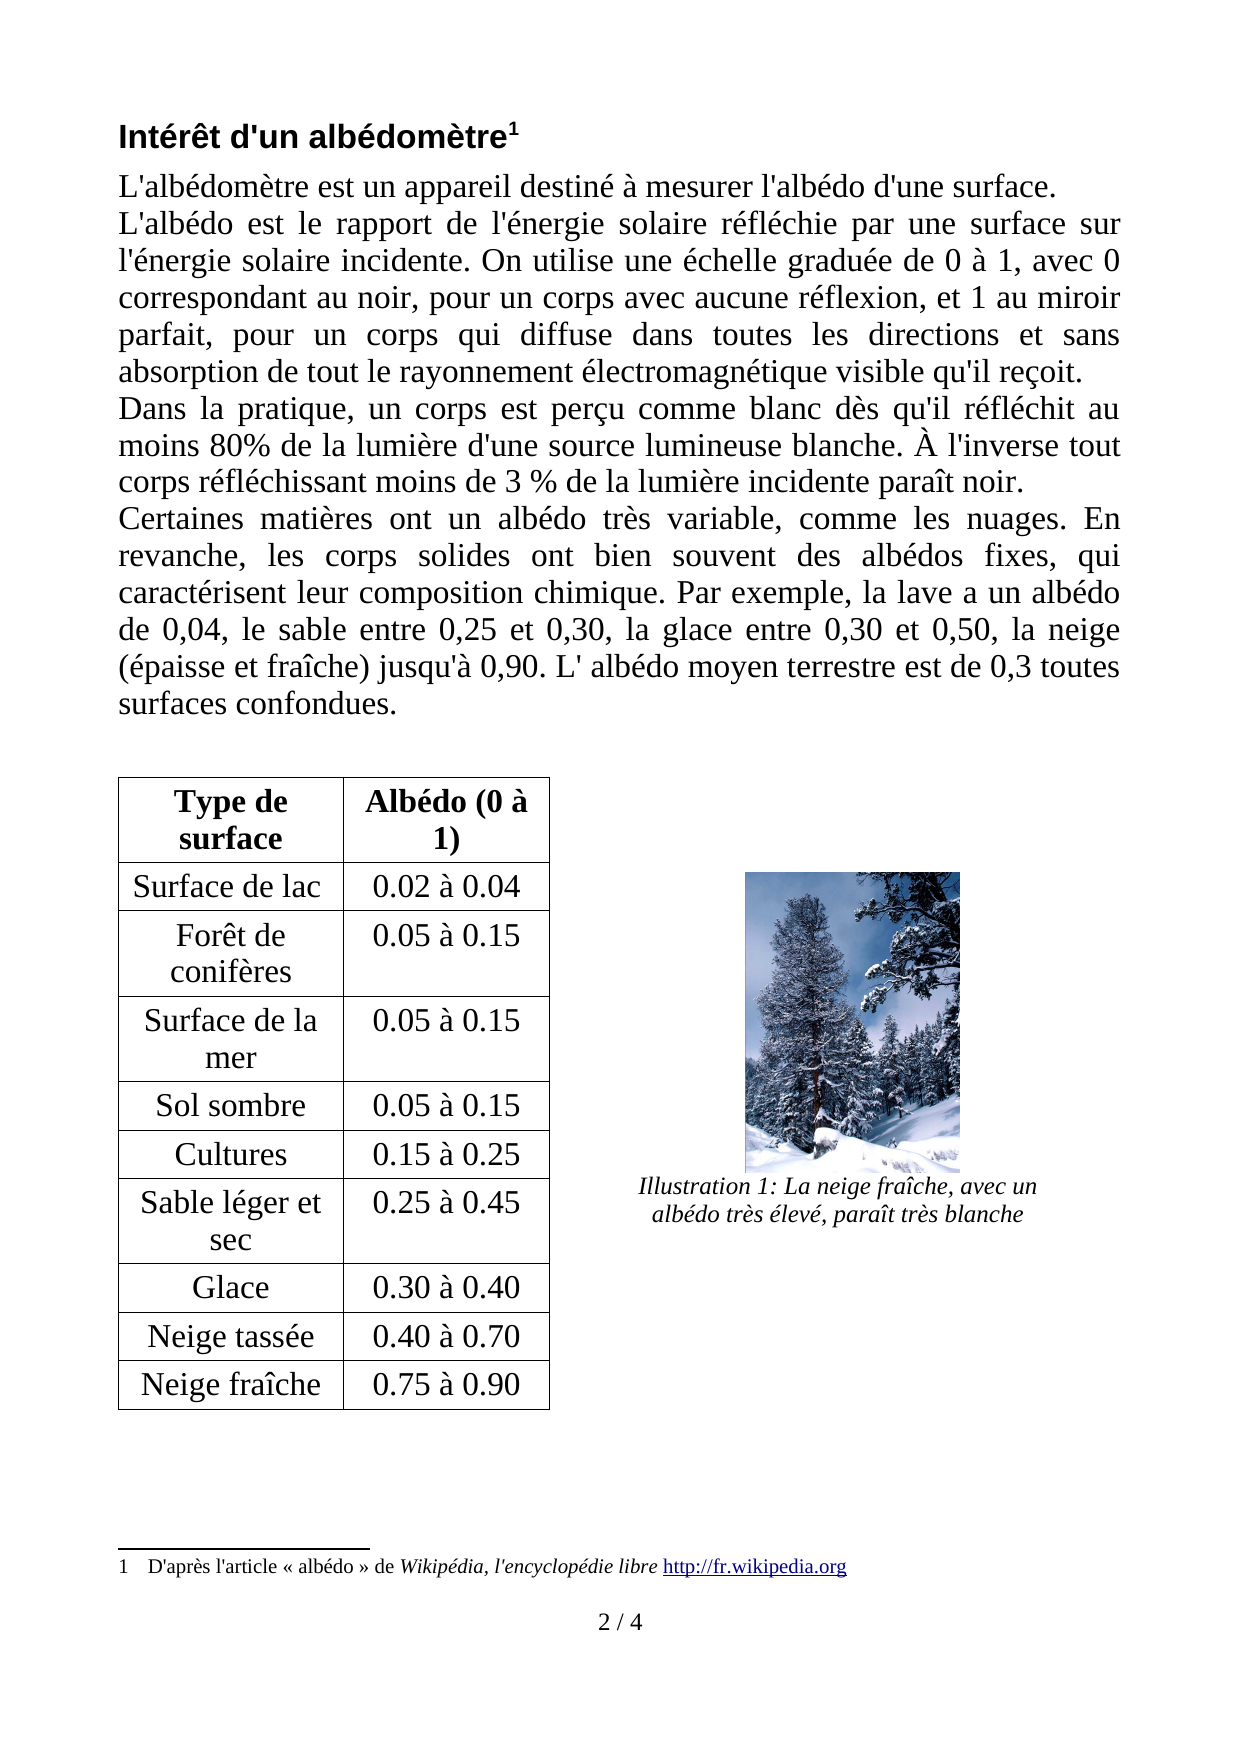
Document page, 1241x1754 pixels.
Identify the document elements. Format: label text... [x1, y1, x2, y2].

text L'albédo est le rapport de l'énergie solaire réfléchie par une surface sur l'énergie solaire incidente. On utilise une échelle graduée de 0 à 1, avec 0 correspondant au noir, pour un corps avec aucune réflexion, et 1 au miroir parfait, pour un corps qui diffuse dans toutes les directions et sans absorption de tout le rayonnement électromagnétique visible qu'il reçoit. [118, 205, 1122, 389]
table_header Type de surface [628, 860, 1049, 1394]
table_cell Surface de la mer [119, 997, 343, 1081]
table_cell 0.05 à 0.15 [344, 997, 549, 1081]
table_cell 0.30 à 0.40 [344, 1264, 549, 1312]
table_cell Neige tassée [119, 1313, 343, 1360]
table_cell 0.75 à 0.90 [344, 1361, 549, 1408]
table_cell 0.05 à 0.15 [344, 911, 549, 996]
table_cell Sable léger et sec [119, 1179, 343, 1263]
picture [745, 872, 960, 1173]
text Certaines matières ont un albédo très variable, comme les nuages. En revanche, les corps solides ont bien souvent des albédos fixes, qui caractérisent leur composition chimique. Par exemple, la lave a un albédo de 0,04, le sable entre 0,25 et 0,30, la glace entre 0,30 et 0,50, la neige (épaisse et fraîche) jusqu'à 0,90. L' albédo moyen terrestre est de 0,3 toutes surfaces confondues. [118, 500, 1122, 721]
table_cell Surface de lac [119, 863, 343, 910]
table_cell Forêt de conifères [119, 911, 343, 996]
table_cell Cultures [119, 1131, 343, 1178]
subtitle Intérêt d'un albédomètre [118, 118, 1122, 156]
table_cell 0.15 à 0.25 [344, 1131, 549, 1178]
table_header Albédo (0 à 1) [344, 778, 549, 862]
table_cell Neige fraîche [119, 1361, 343, 1408]
table_cell Glace [119, 1264, 343, 1312]
table_header Type de surface [119, 778, 343, 862]
text D'après l'article « albédo » de Wikipédia, l'encyclopédie libre http://fr.wikipedia.org [118, 1555, 1122, 1578]
table_cell 0.25 à 0.45 [344, 1179, 549, 1263]
table_cell 0.05 à 0.15 [344, 1082, 549, 1129]
table_cell 0.02 à 0.04 [344, 863, 549, 910]
text Dans la pratique, un corps est perçu comme blanc dès qu'il réfléchit au moins 80% de la lumière d'une source lumineuse blanche. À l'inverse tout corps réfléchissant moins de 3 % de la lumière incidente paraît noir. [118, 389, 1122, 500]
table_cell Sol sombre [119, 1082, 343, 1129]
text L'albédomètre est un appareil destiné à mesurer l'albédo d'une surface. [118, 168, 1122, 205]
table_cell 0.40 à 0.70 [344, 1313, 549, 1360]
